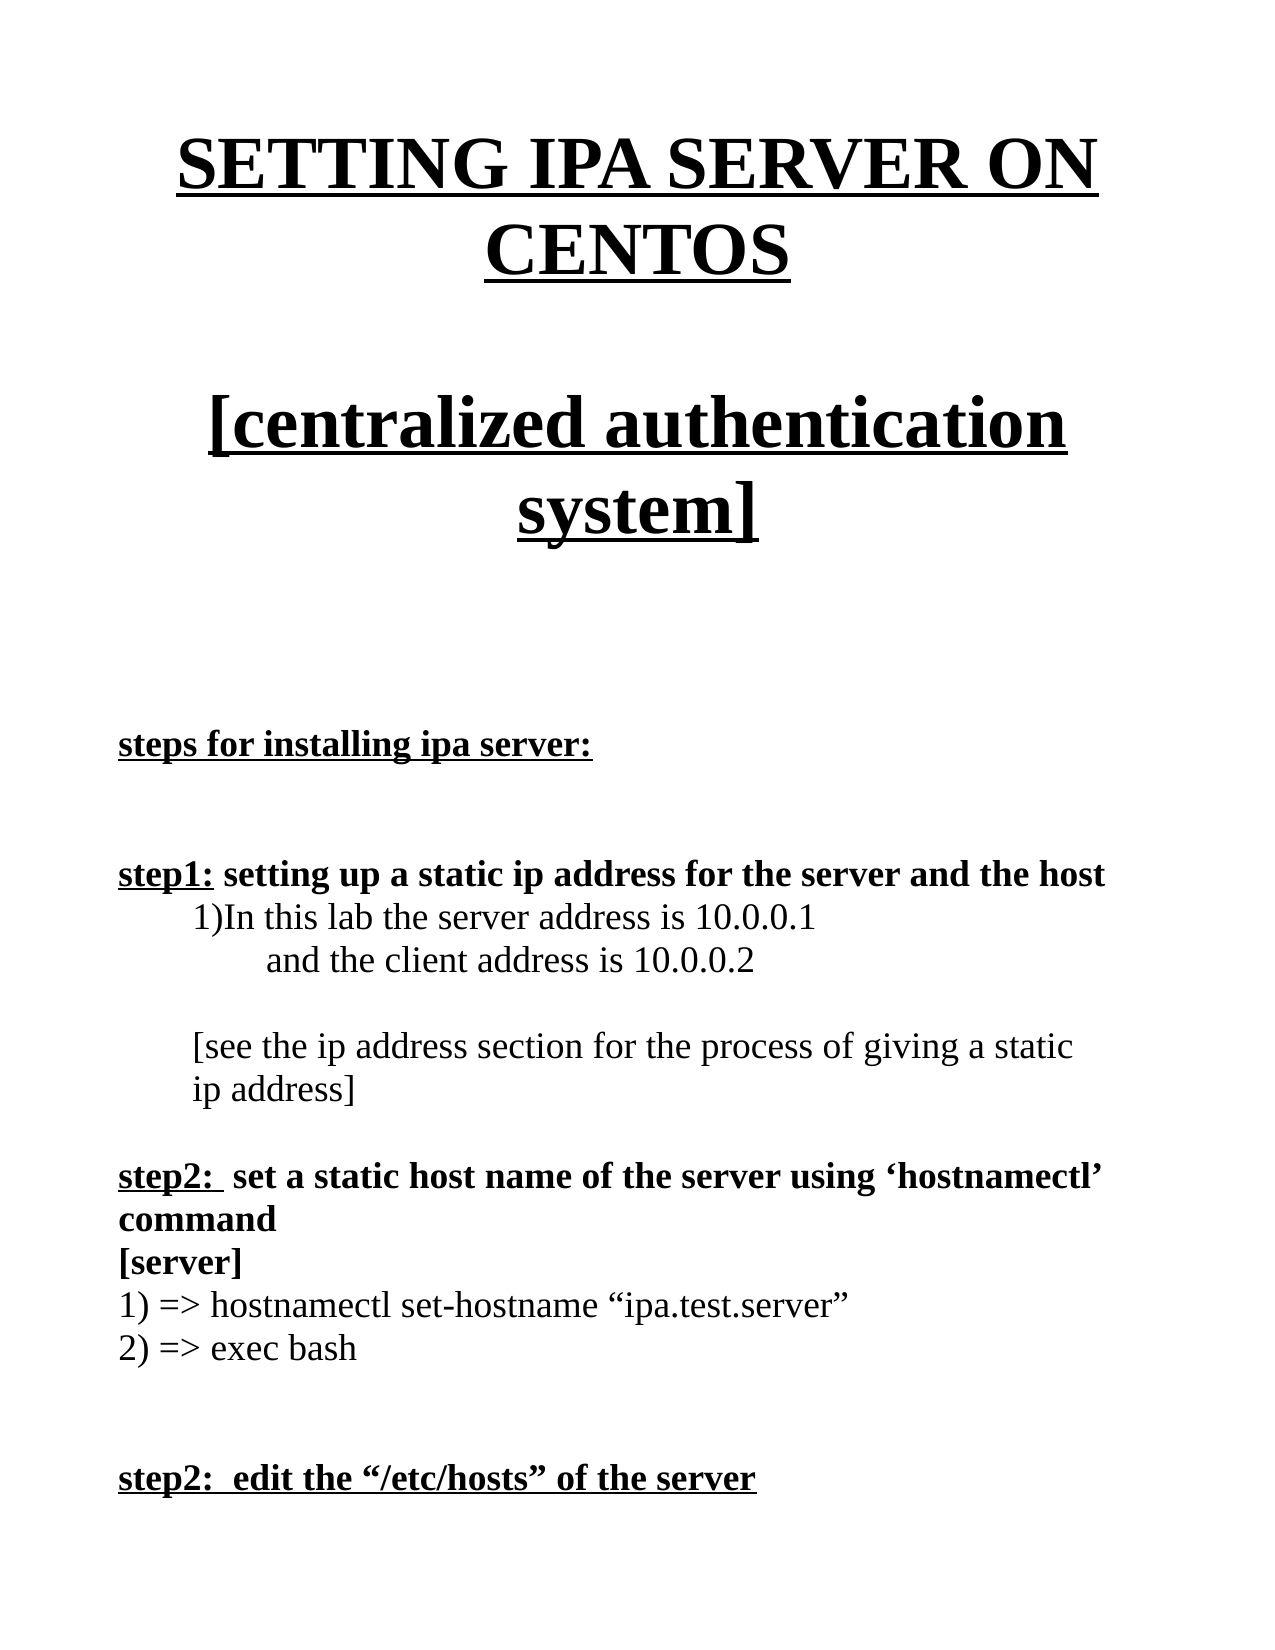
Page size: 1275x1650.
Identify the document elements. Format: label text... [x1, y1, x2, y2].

text 2) => exec bash [118, 1326, 1157, 1369]
text [centralized authentication system] [118, 377, 1157, 549]
text step2: set a static host name of the server using ‘hostnamectl’ command [118, 1153, 1157, 1239]
text SETTING IPA SERVER ON CENTOS [118, 118, 1157, 291]
text ip address] [118, 1067, 1157, 1110]
text step2: edit the “/etc/hosts” of the server [118, 1455, 1157, 1498]
text 1) => hostnamectl set-hostname “ipa.test.server” [118, 1282, 1157, 1326]
text [see the ip address section for the process of giving a static [118, 1024, 1157, 1067]
text and the client address is 10.0.0.2 [118, 937, 1157, 981]
text step1: setting up a static ip address for the server and the host [118, 851, 1157, 894]
text [server] [118, 1239, 1157, 1282]
text steps for installing ipa server: [118, 722, 1157, 765]
text 1)In this lab the server address is 10.0.0.1 [118, 894, 1157, 937]
